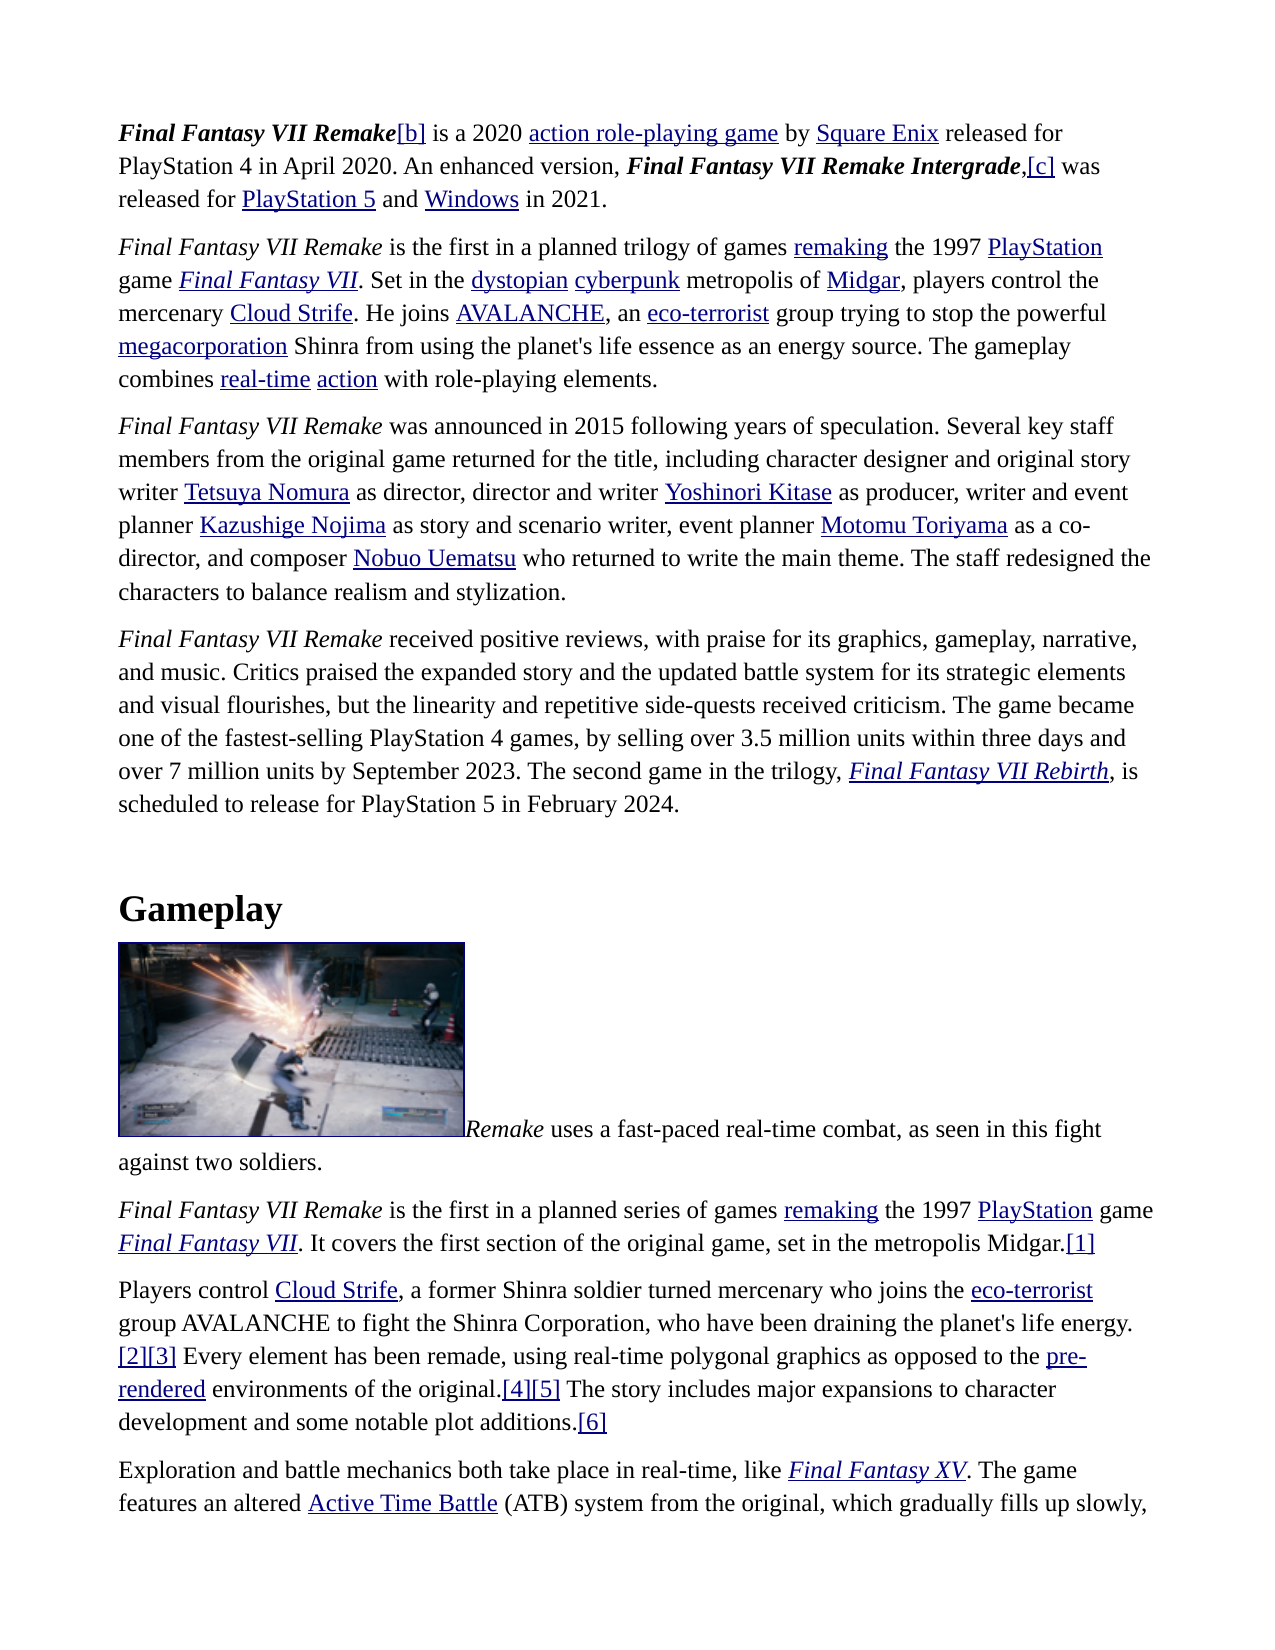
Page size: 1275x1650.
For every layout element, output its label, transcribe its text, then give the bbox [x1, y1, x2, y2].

text Final Fantasy VII Remake[b] is a 2020 action role-playing game by Square Enix released for PlayStation 4 in April 2020. An enhanced version, Final Fantasy VII Remake Intergrade,[c] was released for PlayStation 5 and Windows in 2021. [118, 118, 1157, 213]
text Final Fantasy VII Remake is the first in a planned trilogy of games remaking the 1997 PlayStation game Final Fantasy VII. Set in the dystopian cyberpunk metropolis of Midgar, players control the mercenary Cloud Strife. He joins AVALANCHE, an eco-terrorist group trying to stop the powerful megacorporation Shinra from using the planet's life essence as an energy source. The gameplay combines real-time action with role-playing elements. [118, 232, 1157, 393]
text Exploration and battle mechanics both take place in real-time, like Final Fantasy XV. The game features an altered Active Time Battle (ATB) system from the original, which gradually fills up slowly, [118, 1455, 1157, 1517]
text Remake uses a fast-paced real-time combat, as seen in this fight against two soldiers. [118, 942, 1157, 1176]
picture [120, 944, 463, 1136]
text Final Fantasy VII Remake received positive reviews, with praise for its graphics, gameplay, narrative, and music. Critics praised the expanded story and the updated battle system for its strategic elements and visual flourishes, but the linearity and repetitive side-quests received criticism. The game became one of the fastest-selling PlayStation 4 games, by selling over 3.5 million units within three days and over 7 million units by September 2023. The second game in the trilogy, Final Fantasy VII Rebirth, is scheduled to release for PlayStation 5 in February 2024. [118, 624, 1157, 818]
subtitle Gameplay [118, 886, 1157, 929]
text Players control Cloud Strife, a former Shinra soldier turned mercenary who joins the eco-terrorist group AVALANCHE to fight the Shinra Corporation, who have been draining the planet's life energy.[2][3] Every element has been remade, using real-time polygonal graphics as opposed to the pre-rendered environments of the original.[4][5] The story includes major expansions to character development and some notable plot additions.[6] [118, 1275, 1157, 1436]
text Final Fantasy VII Remake was announced in 2015 following years of speculation. Several key staff members from the original game returned for the title, including character designer and original story writer Tetsuya Nomura as director, director and writer Yoshinori Kitase as producer, writer and event planner Kazushige Nojima as story and scenario writer, event planner Motomu Toriyama as a co-director, and composer Nobuo Uematsu who returned to write the main theme. The staff redesigned the characters to balance realism and stylization. [118, 411, 1157, 605]
text Final Fantasy VII Remake is the first in a planned series of games remaking the 1997 PlayStation game Final Fantasy VII. It covers the first section of the original game, set in the metropolis Midgar.[1] [118, 1195, 1157, 1256]
